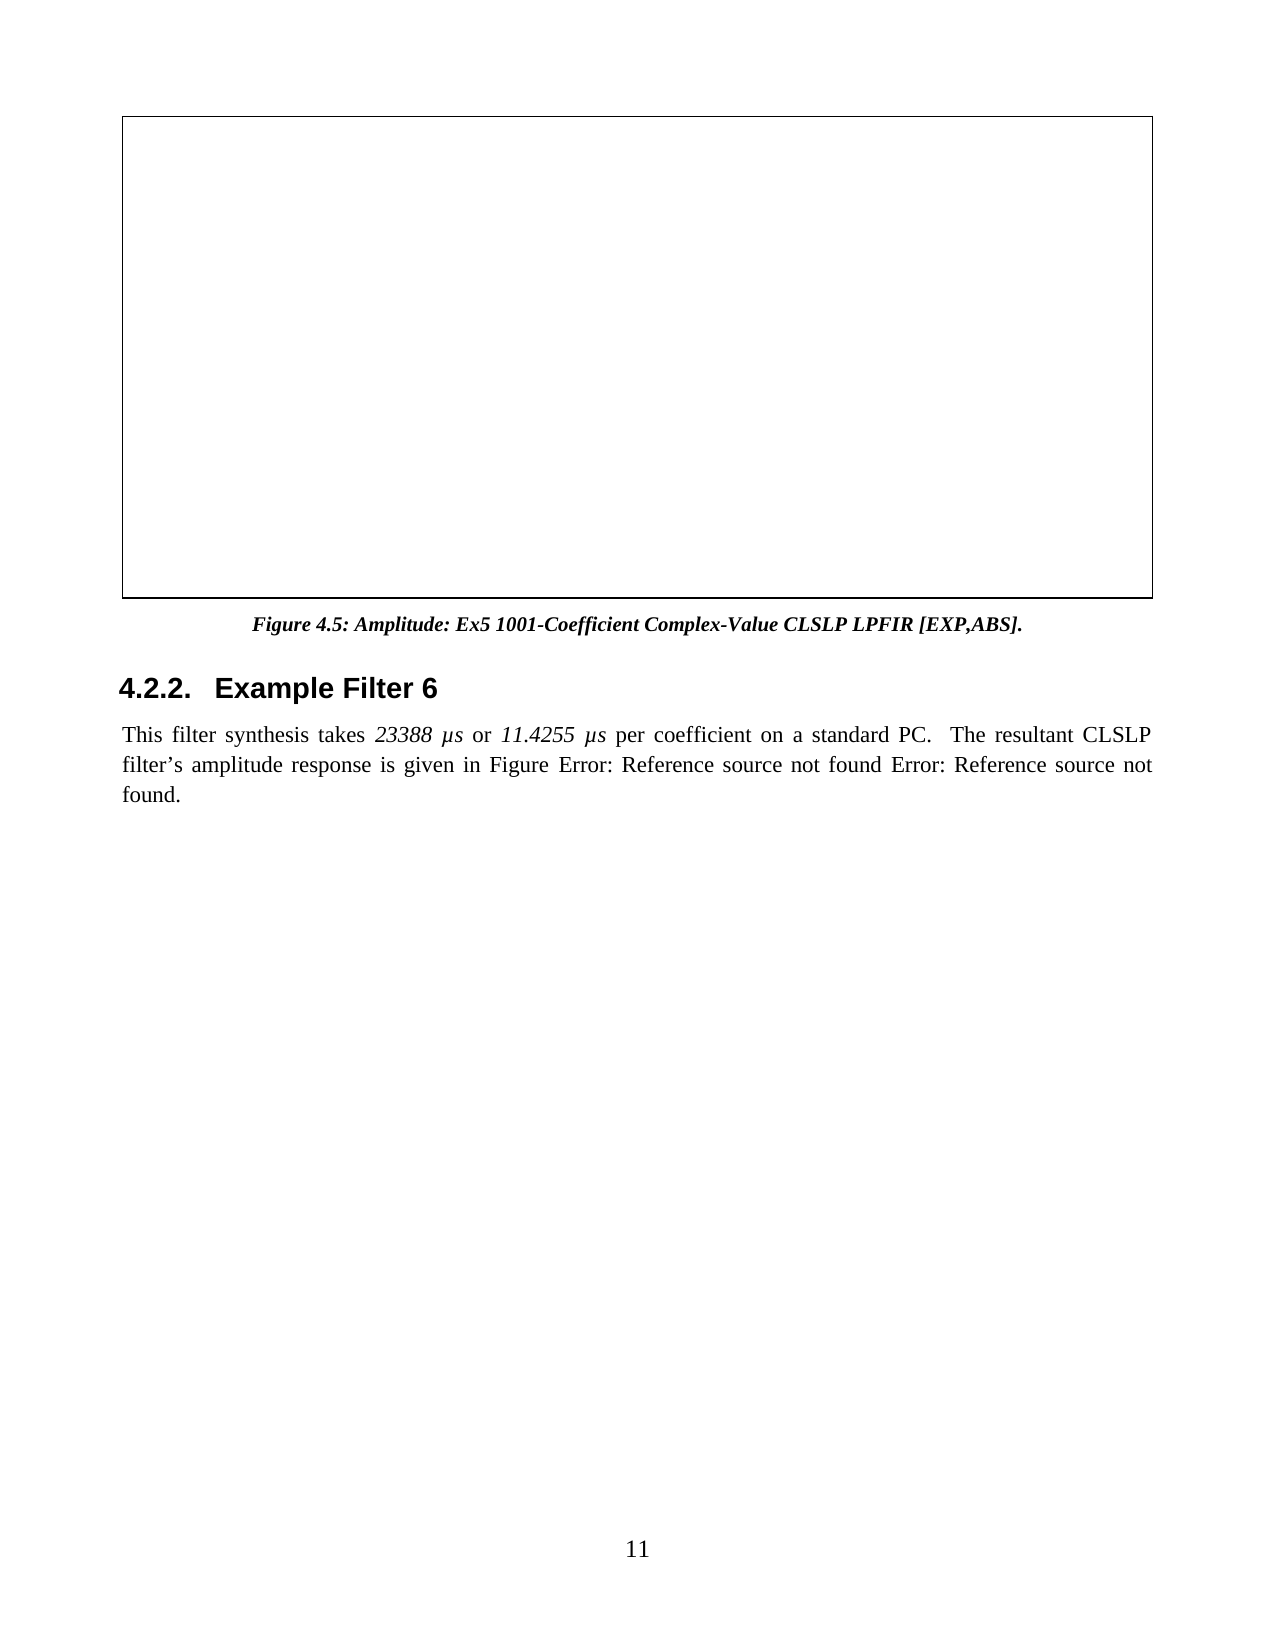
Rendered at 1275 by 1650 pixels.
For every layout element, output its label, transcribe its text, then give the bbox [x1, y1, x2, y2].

text This filter synthesis takes 23388 µs or 11.4255 µs per coefficient on a standard PC. The resultant CLSLP filter’s amplitude response is given in Figure 3.2 below. [119, 718, 1156, 810]
text Figure 4.5: Amplitude: Ex5 1001-Coefficient Complex-Value CLSLP LPFIR [EXP,ABS]. [122, 599, 1153, 636]
text [123, 117, 1152, 597]
subtitle Example Filter 6 [119, 672, 1156, 705]
